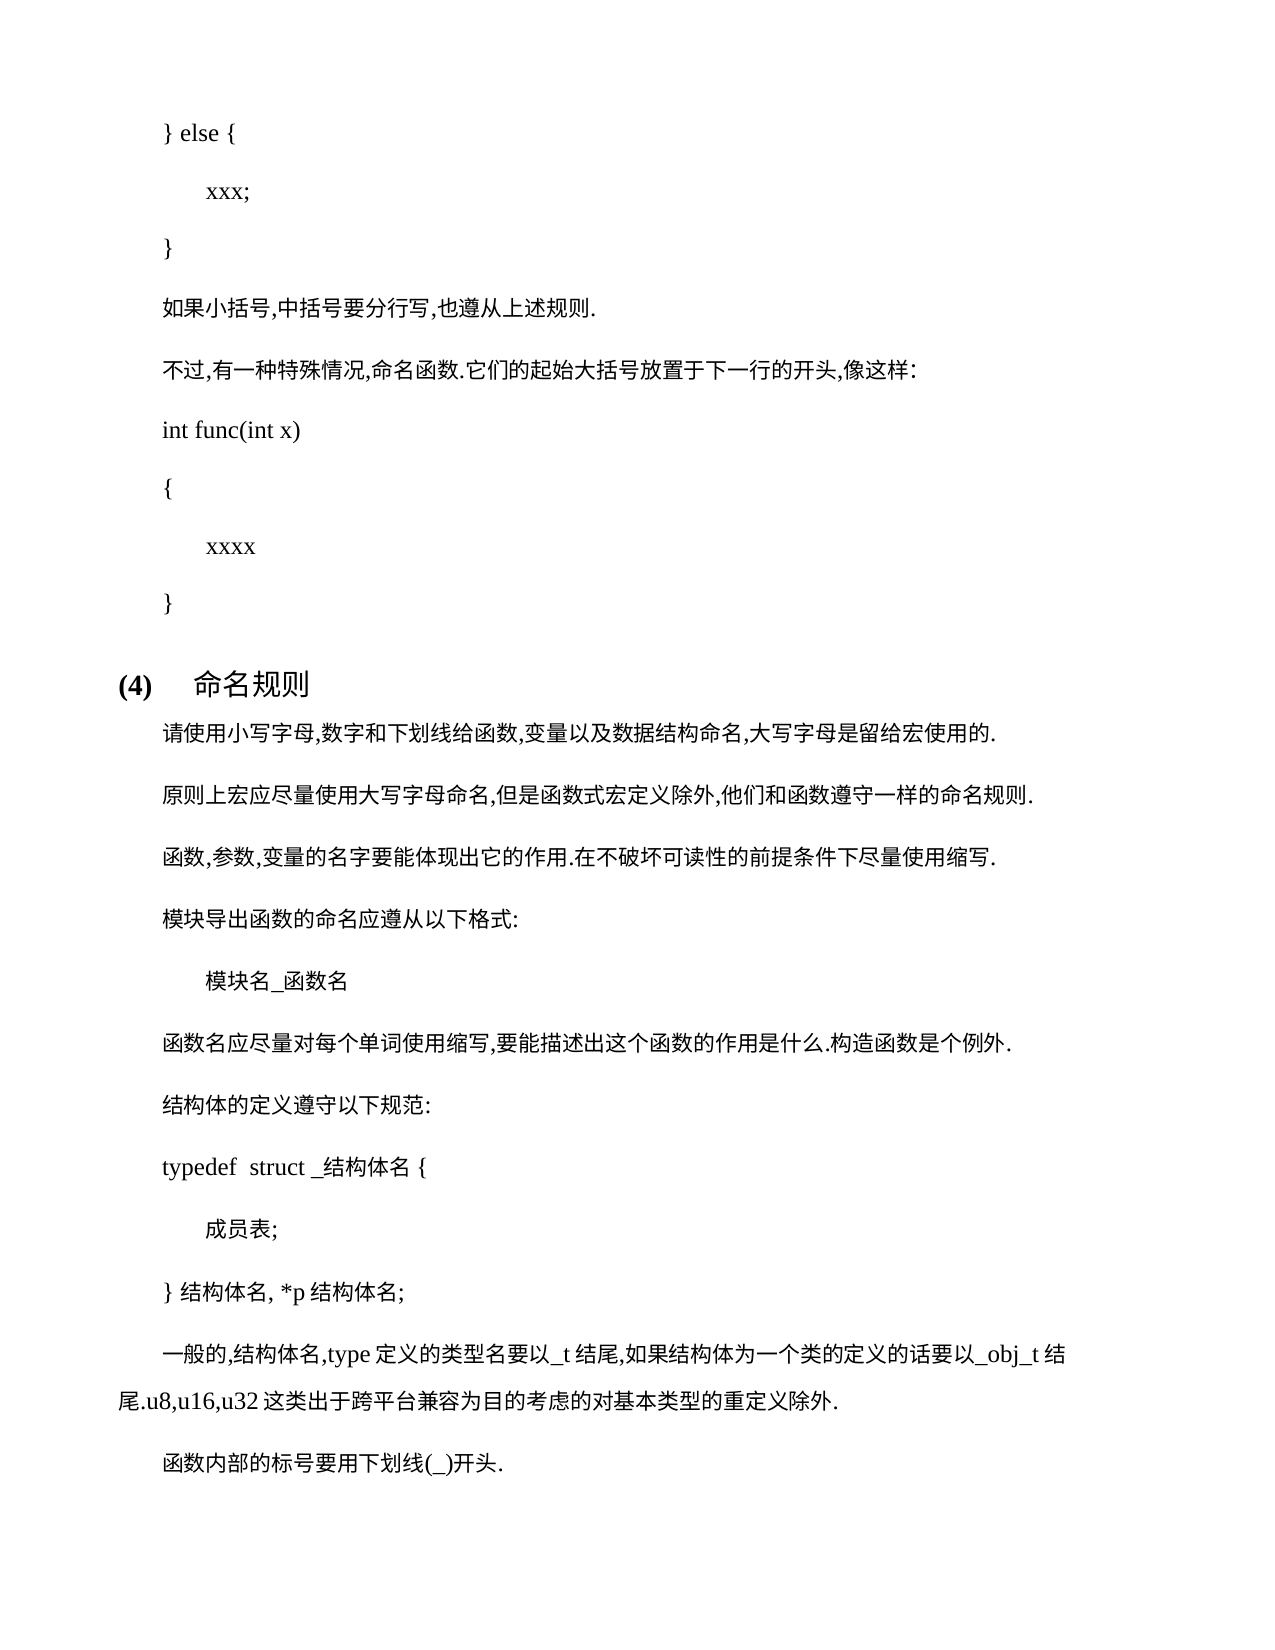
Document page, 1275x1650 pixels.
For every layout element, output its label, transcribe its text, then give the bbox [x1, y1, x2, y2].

text 不过,有一种特殊情况,命名函数.它们的起始大括号放置于下一行的开头,像这样： [118, 353, 1157, 385]
text 一般的,结构体名,type定义的类型名要以_t结尾,如果结构体为一个类的定义的话要以_obj_t结尾.u8,u16,u32这类出于跨平台兼容为目的考虑的对基本类型的重定义除外. [118, 1337, 1157, 1416]
text 原则上宏应尽量使用大写字母命名,但是函数式宏定义除外,他们和函数遵守一样的命名规则. [118, 778, 1157, 809]
text 模块名_函数名 [118, 964, 1157, 996]
text int func(int x) [118, 415, 1157, 444]
subtitle 命名规则 [118, 661, 1157, 703]
text { [118, 473, 1157, 502]
text 模块导出函数的命名应遵从以下格式: [118, 902, 1157, 934]
text xxxx [118, 531, 1157, 559]
text typedef struct _结构体名 { [118, 1150, 1157, 1182]
text 函数内部的标号要用下划线(_)开头. [118, 1446, 1157, 1478]
text 函数名应尽量对每个单词使用缩写,要能描述出这个函数的作用是什么.构造函数是个例外. [118, 1026, 1157, 1058]
text } [118, 233, 1157, 262]
text 函数,参数,变量的名字要能体现出它的作用.在不破坏可读性的前提条件下尽量使用缩写. [118, 840, 1157, 872]
text } 结构体名, *p结构体名; [118, 1274, 1157, 1306]
text 成员表; [118, 1212, 1157, 1244]
text 结构体的定义遵守以下规范: [118, 1088, 1157, 1120]
text } [118, 588, 1157, 617]
text 如果小括号,中括号要分行写,也遵从上述规则. [118, 291, 1157, 323]
text } else { [118, 118, 1157, 147]
text xxx; [118, 176, 1157, 204]
text 请使用小写字母,数字和下划线给函数,变量以及数据结构命名,大写字母是留给宏使用的. [118, 716, 1157, 747]
